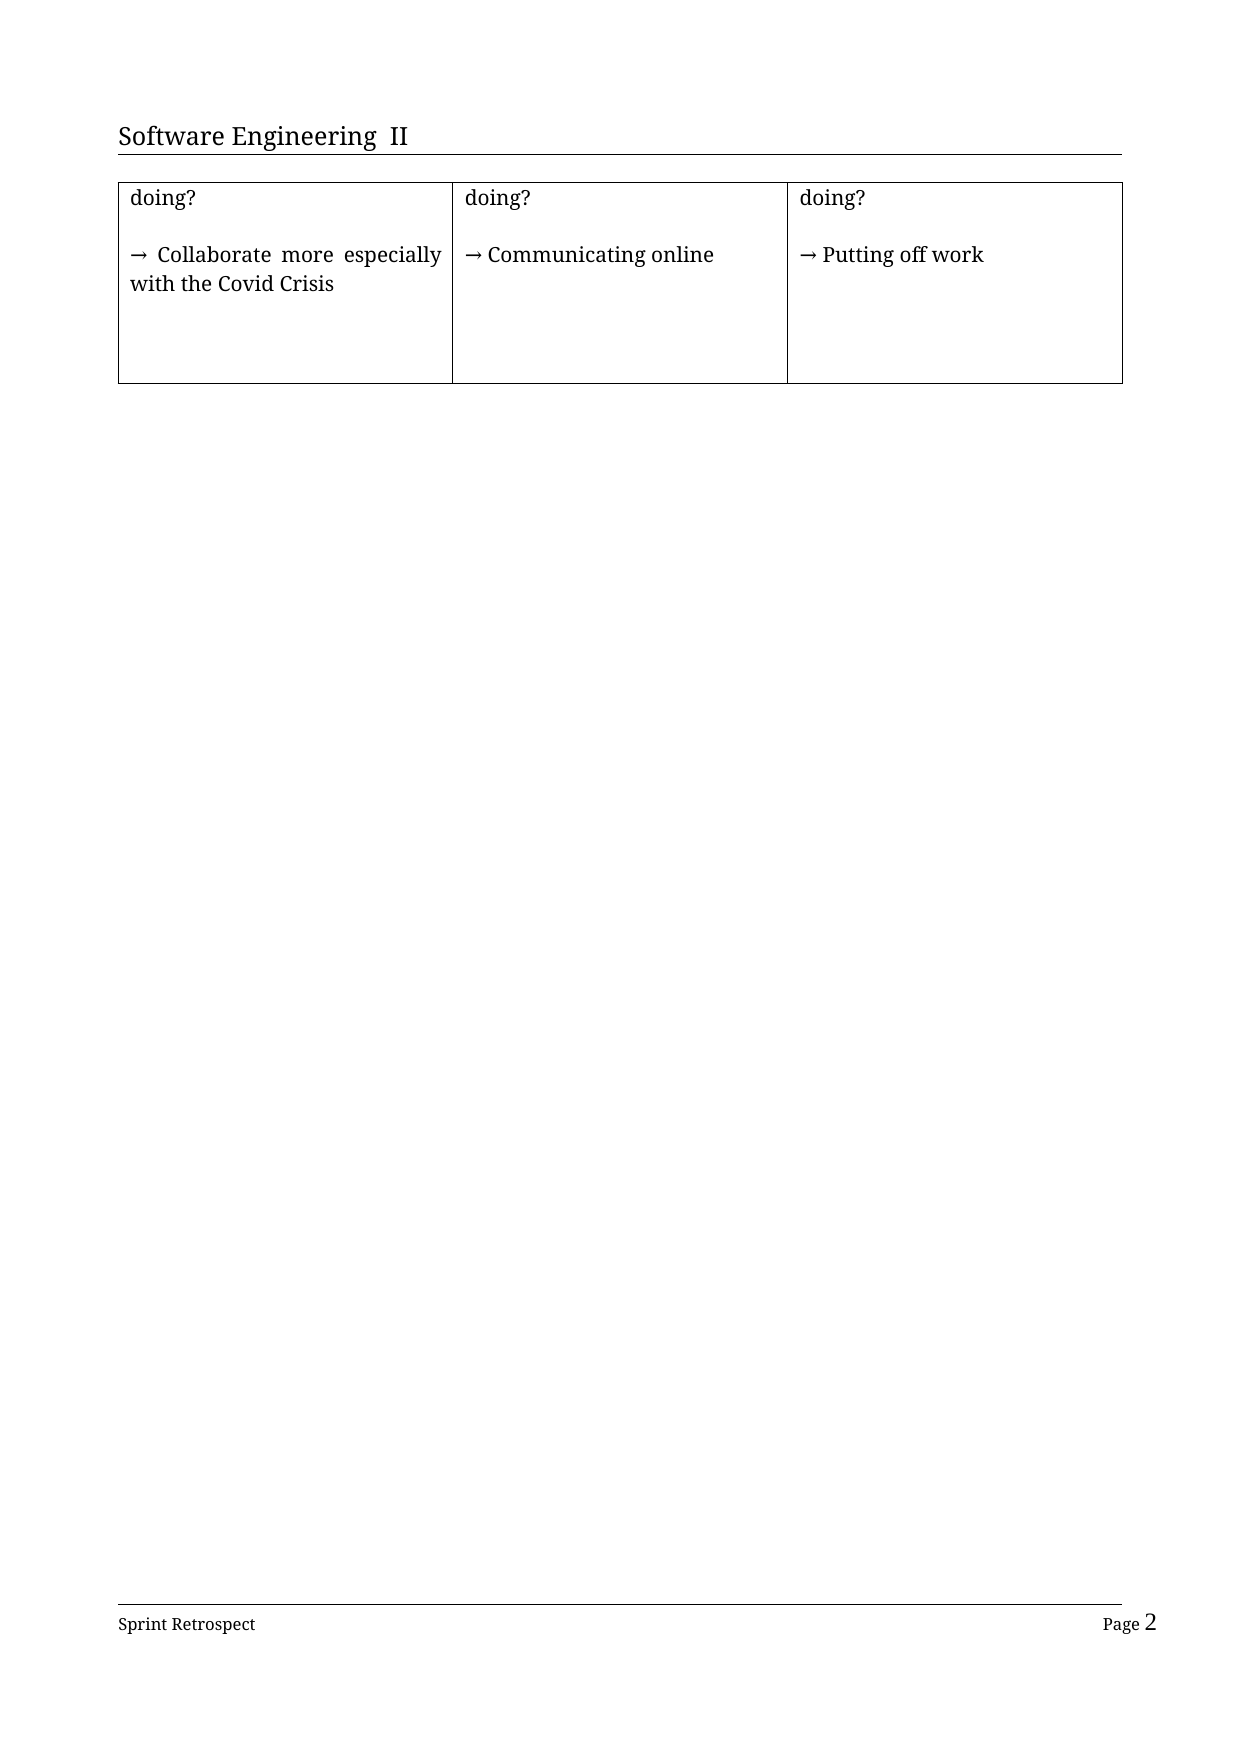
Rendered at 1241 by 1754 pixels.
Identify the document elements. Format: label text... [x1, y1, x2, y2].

table_header doing? → Collaborate more especially with the Covid Crisis [119, 183, 452, 382]
table_header doing? → Communicating online [453, 183, 787, 382]
table_header doing? → Putting off work [788, 183, 1122, 382]
